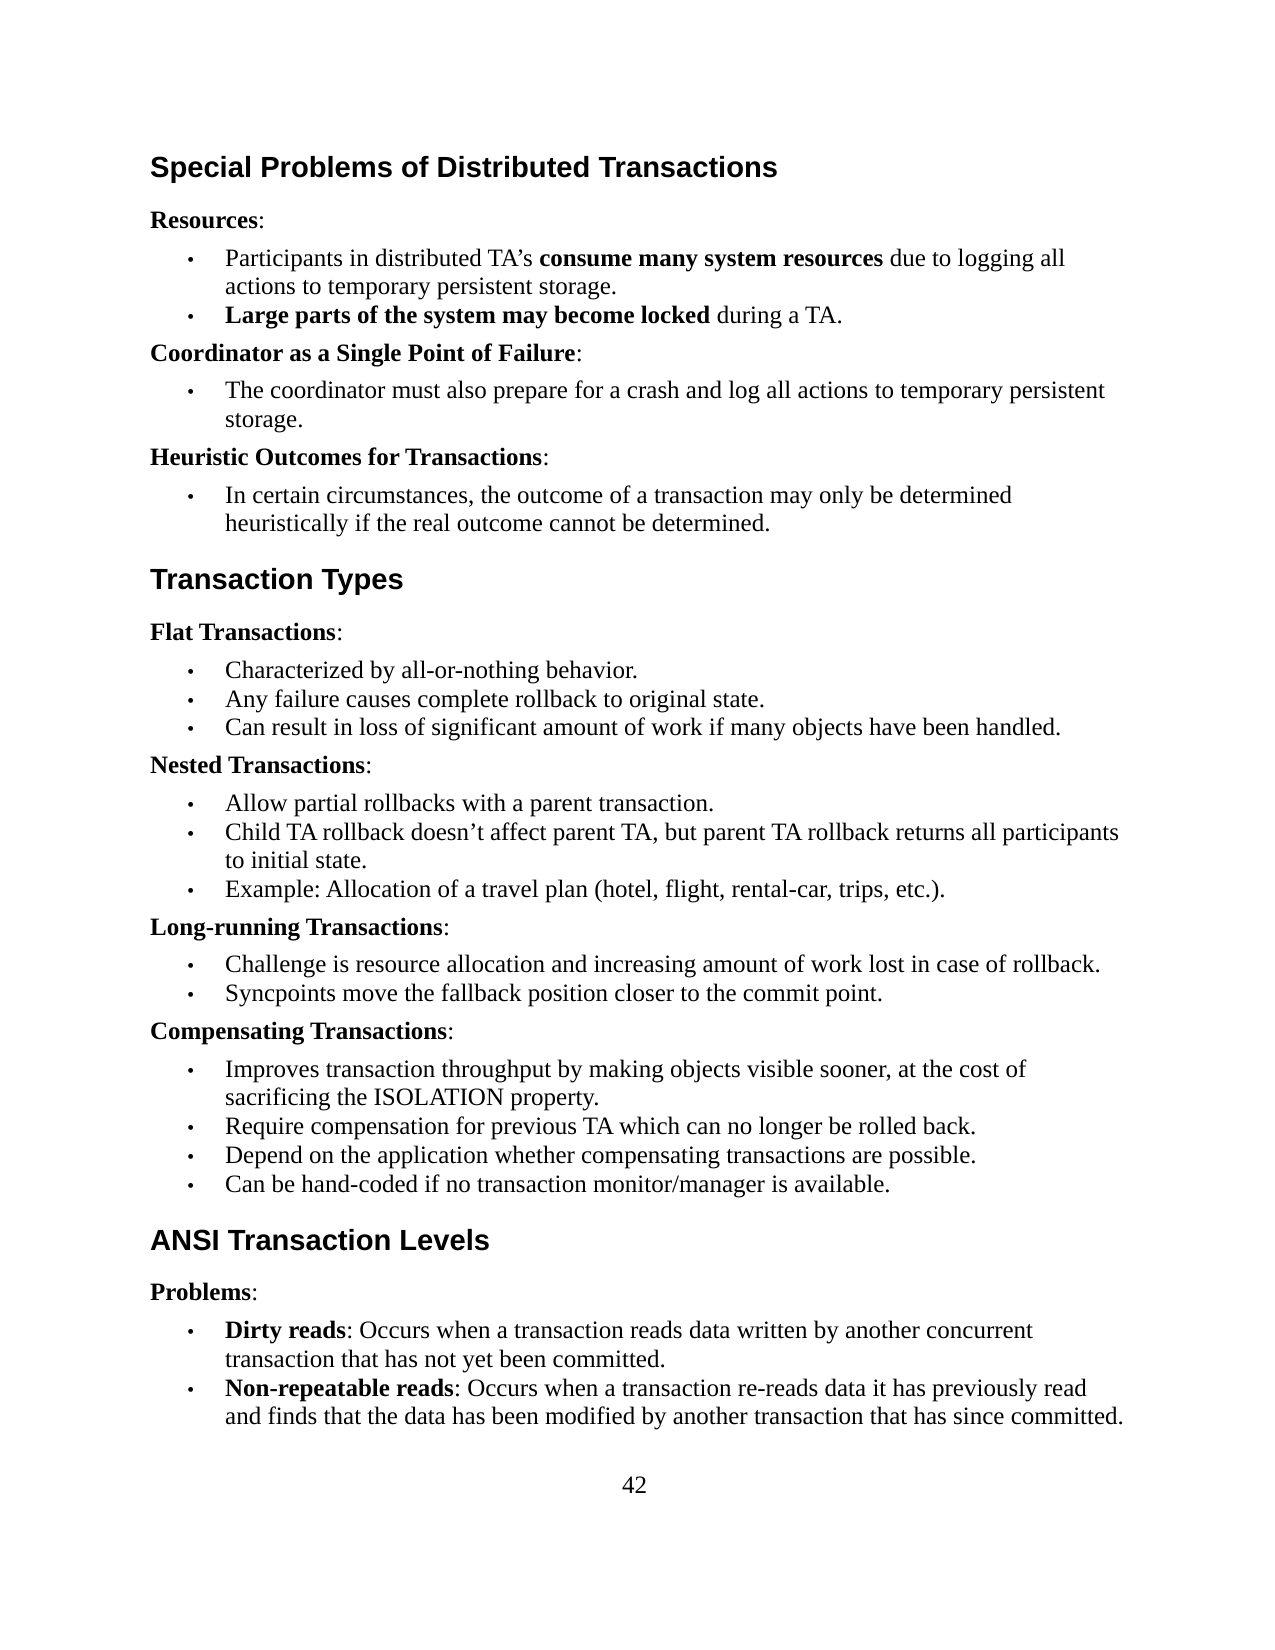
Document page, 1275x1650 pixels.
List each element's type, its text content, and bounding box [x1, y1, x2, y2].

list Large parts of the system may become locked during a TA. [187, 300, 1125, 329]
text Compensating Transactions: [150, 1016, 1125, 1045]
text Problems: [150, 1277, 1125, 1306]
list Child TA rollback doesn’t affect parent TA, but parent TA rollback returns all participants to initial state. [187, 817, 1125, 874]
list Require compensation for previous TA which can no longer be rolled back. [187, 1111, 1125, 1140]
list The coordinator must also prepare for a crash and log all actions to temporary persistent storage. [187, 376, 1125, 433]
list Depend on the application whether compensating transactions are possible. [187, 1140, 1125, 1169]
subtitle Special Problems of Distributed Transactions [150, 150, 1125, 183]
subtitle Transaction Types [150, 562, 1125, 596]
text Resources: [150, 205, 1125, 234]
text Flat Transactions: [150, 617, 1125, 646]
text Nested Transactions: [150, 750, 1125, 779]
list Participants in distributed TA’s consume many system resources due to logging all actions to temporary persistent storage. [187, 243, 1125, 300]
list Challenge is resource allocation and increasing amount of work lost in case of rollback. [187, 949, 1125, 978]
list Example: Allocation of a travel plan (hotel, flight, rental-car, trips, etc.). [187, 874, 1125, 903]
list Syncpoints move the fallback position closer to the commit point. [187, 978, 1125, 1007]
list Non-repeatable reads: Occurs when a transaction re-reads data it has previously read and finds that the data has been modified by another transaction that has since committed. [187, 1373, 1125, 1430]
text Heuristic Outcomes for Transactions: [150, 442, 1125, 471]
list Any failure causes complete rollback to original state. [187, 684, 1125, 712]
list Allow partial rollbacks with a parent transaction. [187, 788, 1125, 817]
subtitle ANSI Transaction Levels [150, 1222, 1125, 1256]
list Can result in loss of significant amount of work if many objects have been handled. [187, 712, 1125, 741]
list In certain circumstances, the outcome of a transaction may only be determined heuristically if the real outcome cannot be determined. [187, 480, 1125, 537]
list Improves transaction throughput by making objects visible sooner, at the cost of sacrificing the ISOLATION property. [187, 1054, 1125, 1111]
text Long-running Transactions: [150, 912, 1125, 941]
list Characterized by all-or-nothing behavior. [187, 655, 1125, 684]
list Can be hand-coded if no transaction monitor/manager is available. [187, 1169, 1125, 1197]
list Dirty reads: Occurs when a transaction reads data written by another concurrent transaction that has not yet been committed. [187, 1315, 1125, 1373]
text Coordinator as a Single Point of Failure: [150, 338, 1125, 367]
